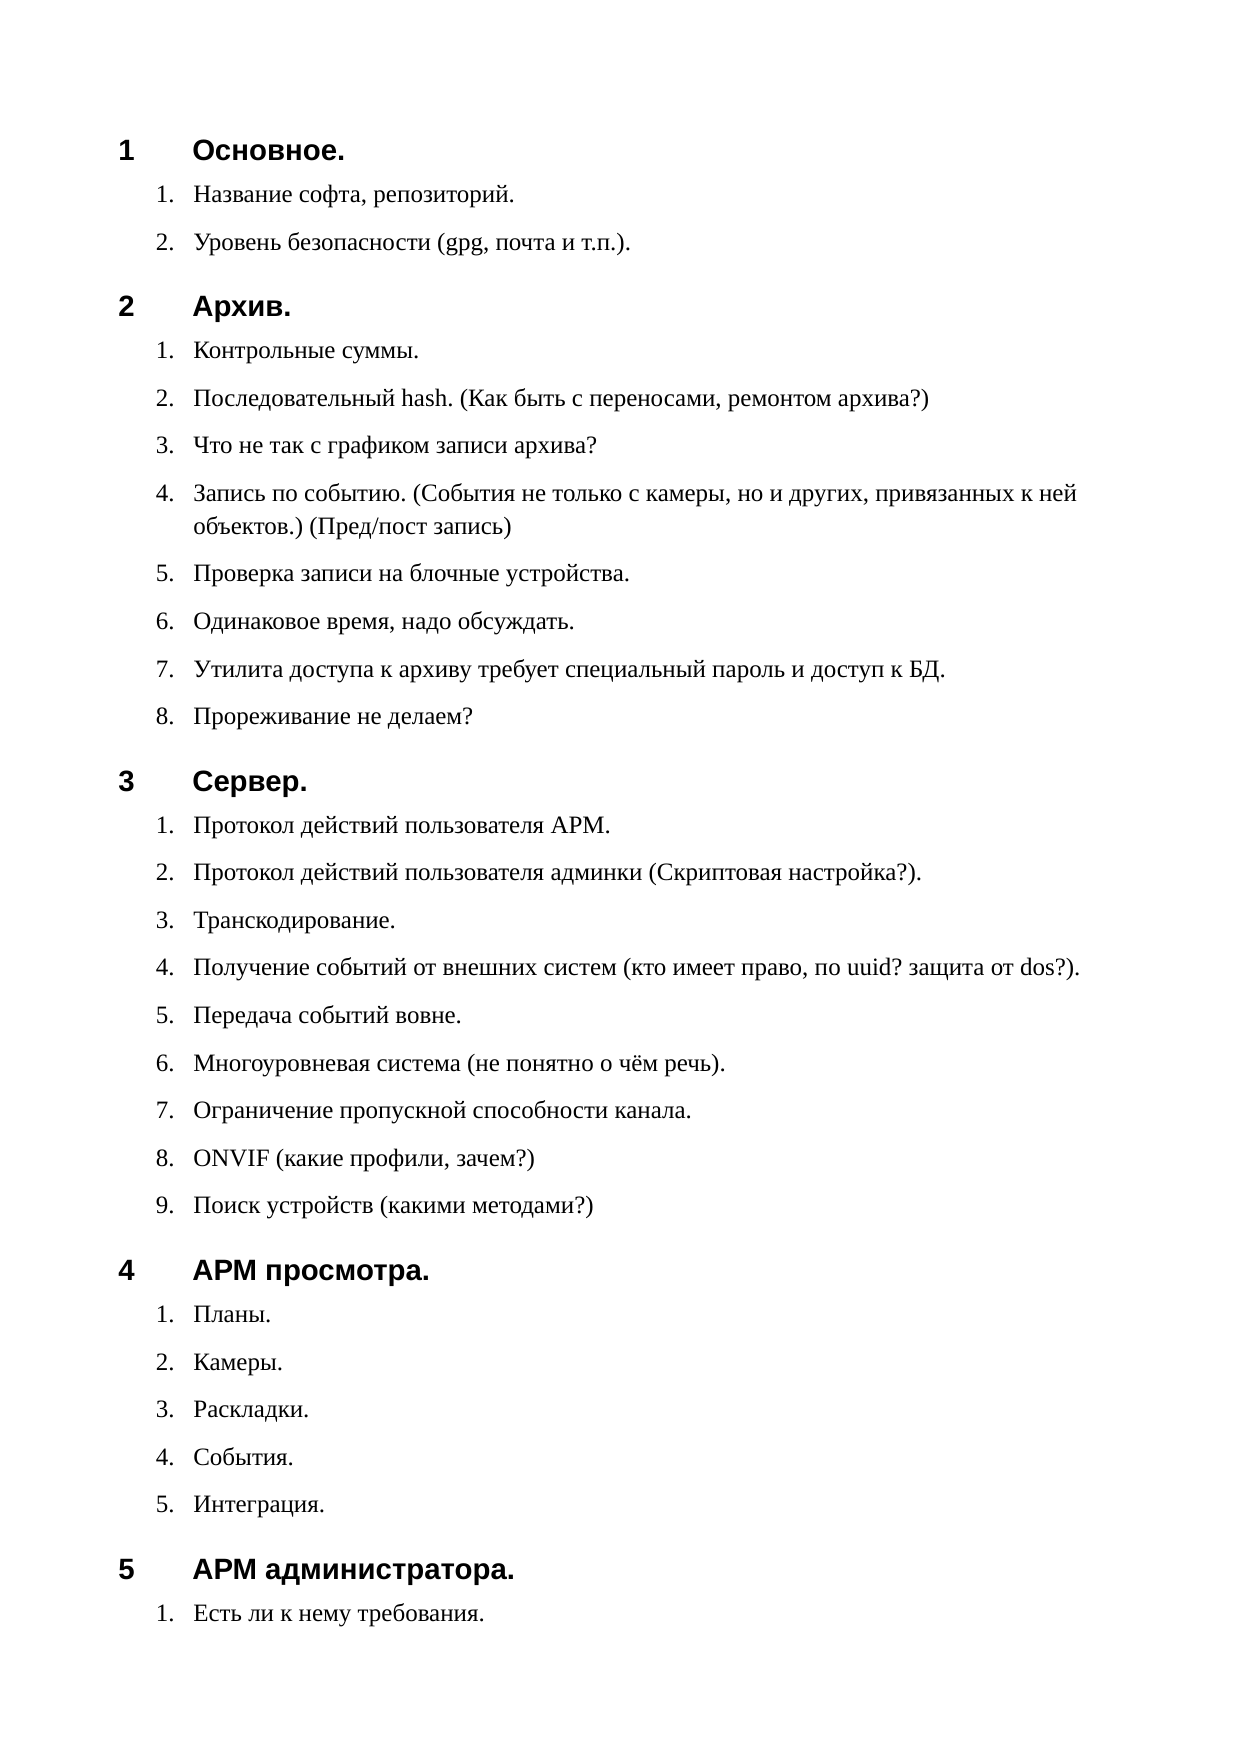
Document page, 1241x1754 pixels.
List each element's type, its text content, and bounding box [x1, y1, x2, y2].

subtitle АРМ администратора. [118, 1552, 1122, 1585]
list Одинаковое время, надо обсуждать. [156, 606, 1122, 635]
list Раскладки. [156, 1394, 1122, 1423]
list Проверка записи на блочные устройства. [156, 558, 1122, 587]
list Контрольные суммы. [156, 335, 1122, 364]
list Протокол действий пользователя админки (Скриптовая настройка?). [156, 857, 1122, 886]
list Прореживание не делаем? [156, 701, 1122, 730]
subtitle Сервер. [118, 763, 1122, 797]
list Последовательный hash. (Как быть с переносами, ремонтом архива?) [156, 383, 1122, 411]
list Интеграция. [156, 1489, 1122, 1518]
list ONVIF (какие профили, зачем?) [156, 1143, 1122, 1172]
list Утилита доступа к архиву требует специальный пароль и доступ к БД. [156, 654, 1122, 682]
list События. [156, 1442, 1122, 1471]
list Есть ли к нему требования. [156, 1598, 1122, 1627]
list Название софта, репозиторий. [156, 179, 1122, 208]
list Ограничение пропускной способности канала. [156, 1095, 1122, 1124]
list Транскодирование. [156, 905, 1122, 934]
list Камеры. [156, 1347, 1122, 1375]
subtitle Основное. [118, 133, 1122, 166]
list Поиск устройств (какими методами?) [156, 1191, 1122, 1219]
list Запись по событию. (События не только с камеры, но и других, привязанных к ней объектов.) (Пред/пост запись) [156, 478, 1122, 539]
list Многоуровневая система (не понятно о чём речь). [156, 1048, 1122, 1076]
list Протокол действий пользователя АРМ. [156, 810, 1122, 838]
list Передача событий вовне. [156, 1000, 1122, 1029]
subtitle АРМ просмотра. [118, 1253, 1122, 1286]
list Планы. [156, 1299, 1122, 1328]
list Что не так с графиком записи архива? [156, 430, 1122, 459]
subtitle Архив. [118, 289, 1122, 322]
list Получение событий от внешних систем (кто имеет право, по uuid? защита от dos?). [156, 952, 1122, 981]
list Уровень безопасности (gpg, почта и т.п.). [156, 227, 1122, 255]
